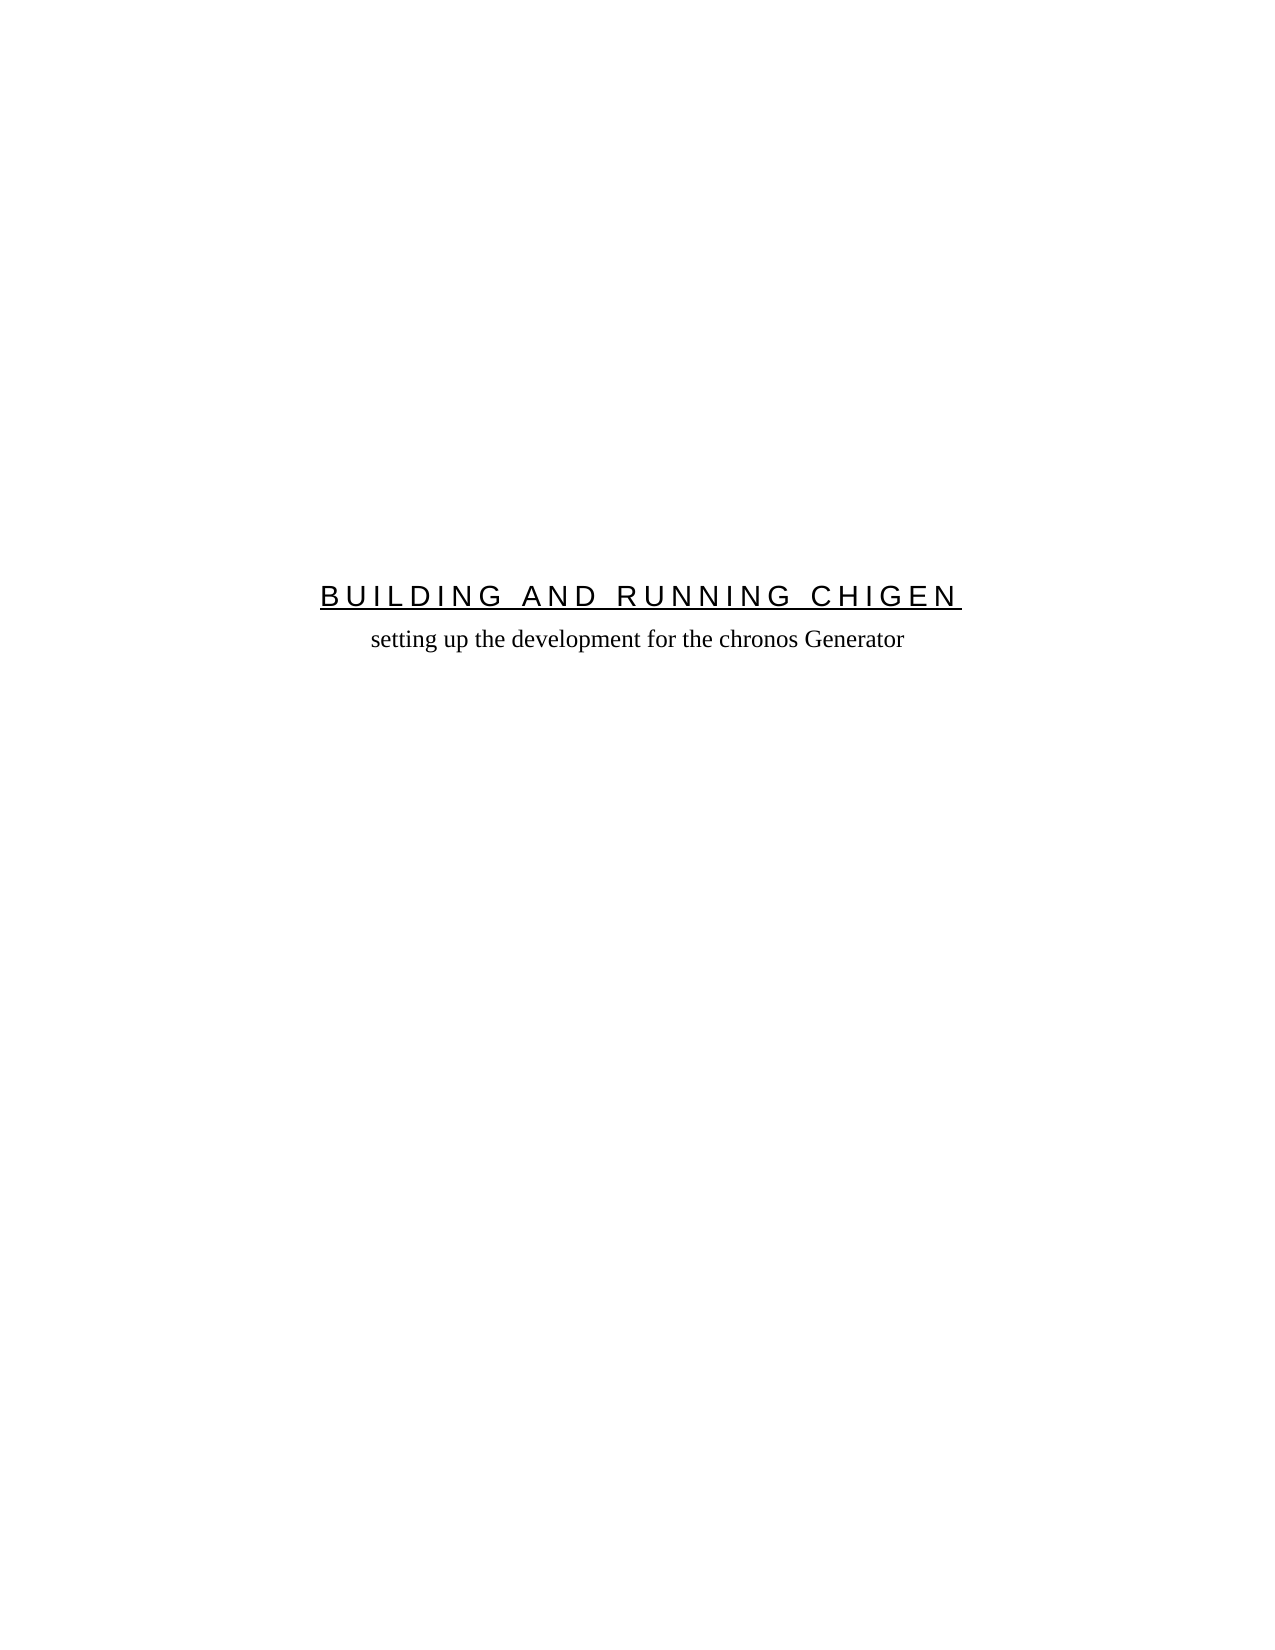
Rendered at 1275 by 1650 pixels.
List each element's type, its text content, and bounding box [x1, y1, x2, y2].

subtitle Building and Running chiGEN [187, 580, 1087, 613]
text setting up the development for the chronos Generator [187, 625, 1087, 653]
